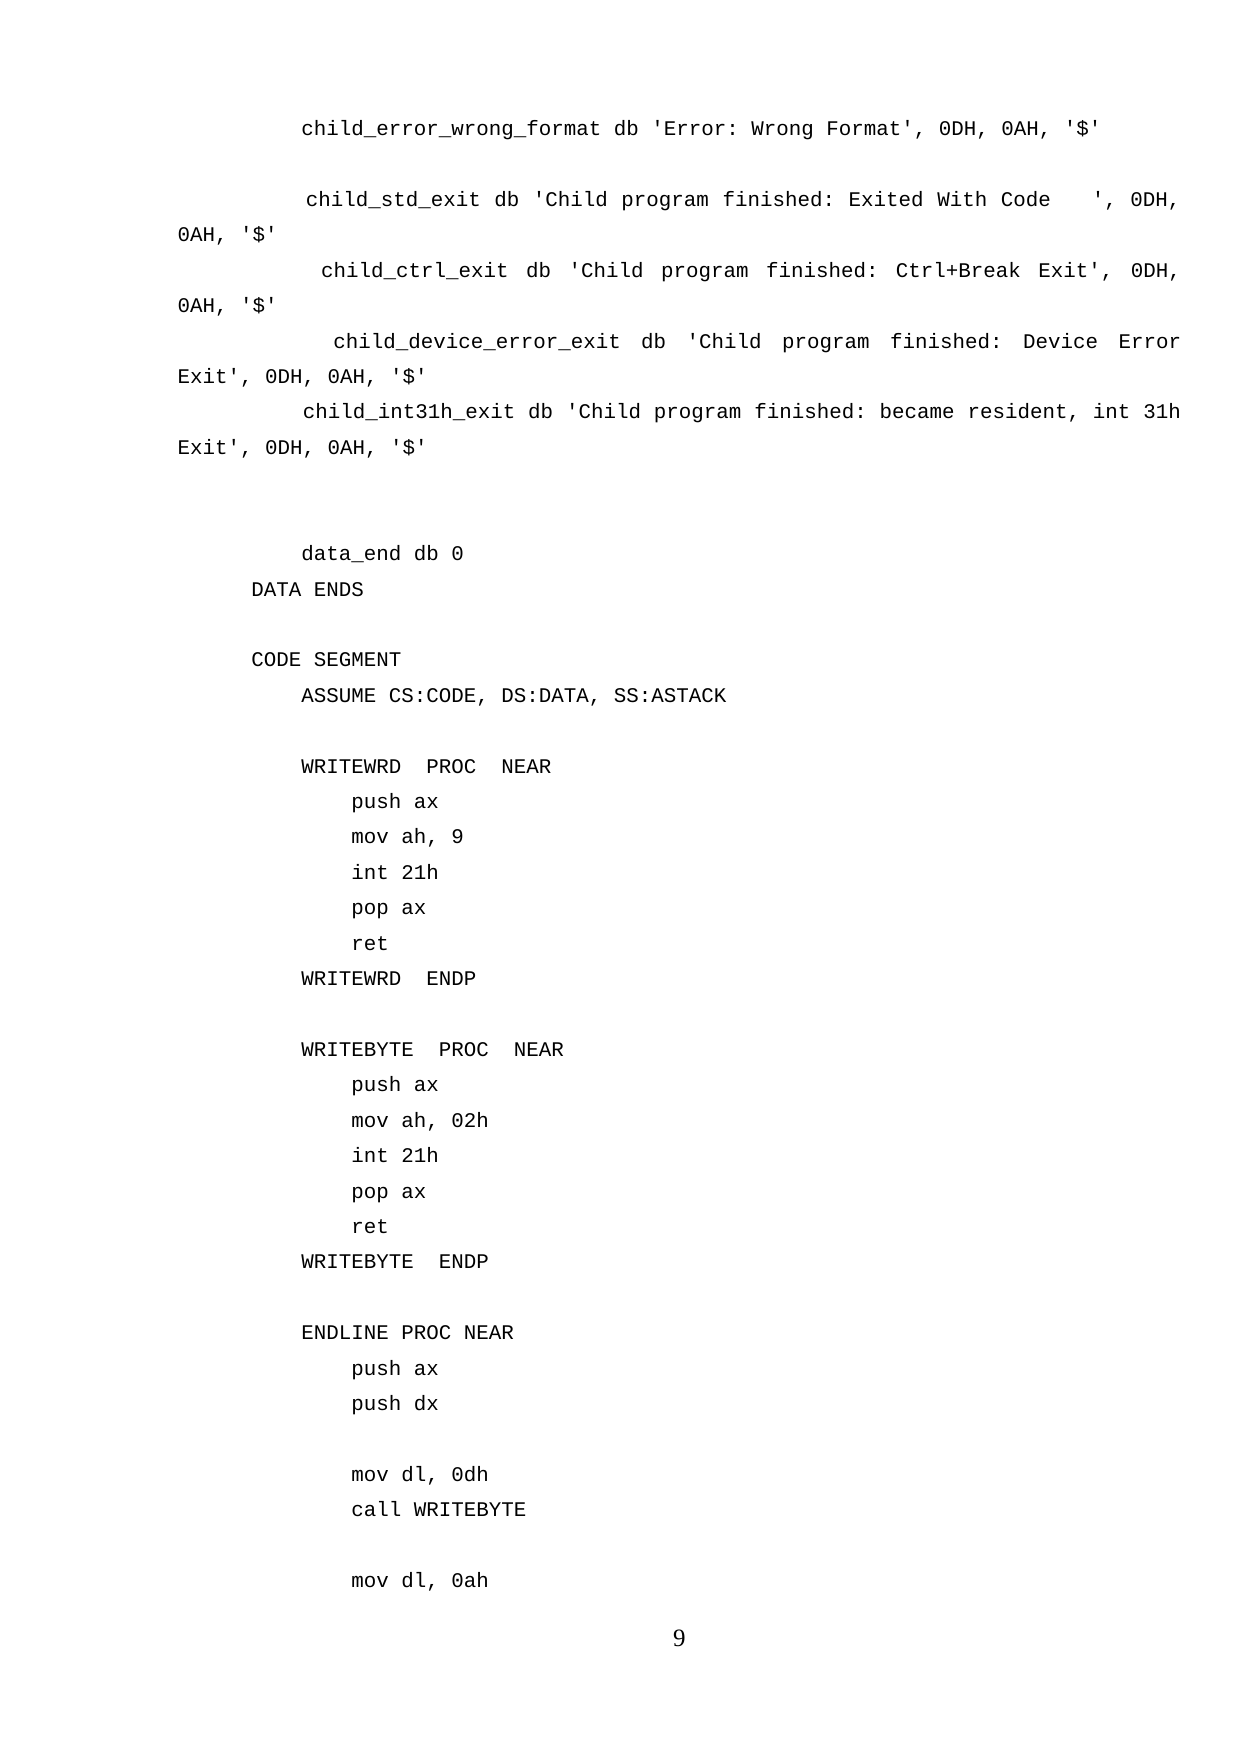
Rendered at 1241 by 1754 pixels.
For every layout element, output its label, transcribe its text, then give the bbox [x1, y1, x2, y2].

text int 21h [177, 1145, 1181, 1169]
text mov dl, 0dh [177, 1464, 1181, 1488]
text data_end db 0 [177, 543, 1181, 567]
text CODE SEGMENT [177, 649, 1181, 673]
text ENDLINE PROC NEAR [177, 1322, 1181, 1346]
text WRITEWRD PROC NEAR [177, 756, 1181, 779]
text DATA ENDS [177, 578, 1181, 602]
text call WRITEBYTE [177, 1499, 1181, 1523]
text mov ah, 9 [177, 826, 1181, 850]
text push ax [177, 1074, 1181, 1098]
text ASSUME CS:CODE, DS:DATA, SS:ASTACK [177, 685, 1181, 708]
text mov dl, 0ah [177, 1570, 1181, 1594]
text WRITEWRD ENDP [177, 968, 1181, 992]
text mov ah, 02h [177, 1110, 1181, 1133]
text push dx [177, 1393, 1181, 1417]
text pop ax [177, 1181, 1181, 1204]
text pop ax [177, 897, 1181, 921]
text push ax [177, 791, 1181, 815]
text push ax [177, 1358, 1181, 1381]
text ret [177, 933, 1181, 956]
text child_device_error_exit db 'Child program finished: Device Error Exit', 0DH, 0AH, '$' [177, 331, 1181, 390]
text WRITEBYTE ENDP [177, 1251, 1181, 1275]
text WRITEBYTE PROC NEAR [177, 1039, 1181, 1063]
text child_std_exit db 'Child program finished: Exited With Code ', 0DH, 0AH, '$' [177, 189, 1181, 248]
text child_ctrl_exit db 'Child program finished: Ctrl+Break Exit', 0DH, 0AH, '$' [177, 260, 1181, 319]
text child_int31h_exit db 'Child program finished: became resident, int 31h Exit', 0DH, 0AH, '$' [177, 401, 1181, 461]
text child_error_wrong_format db 'Error: Wrong Format', 0DH, 0AH, '$' [177, 118, 1181, 142]
text int 21h [177, 862, 1181, 886]
text ret [177, 1216, 1181, 1240]
